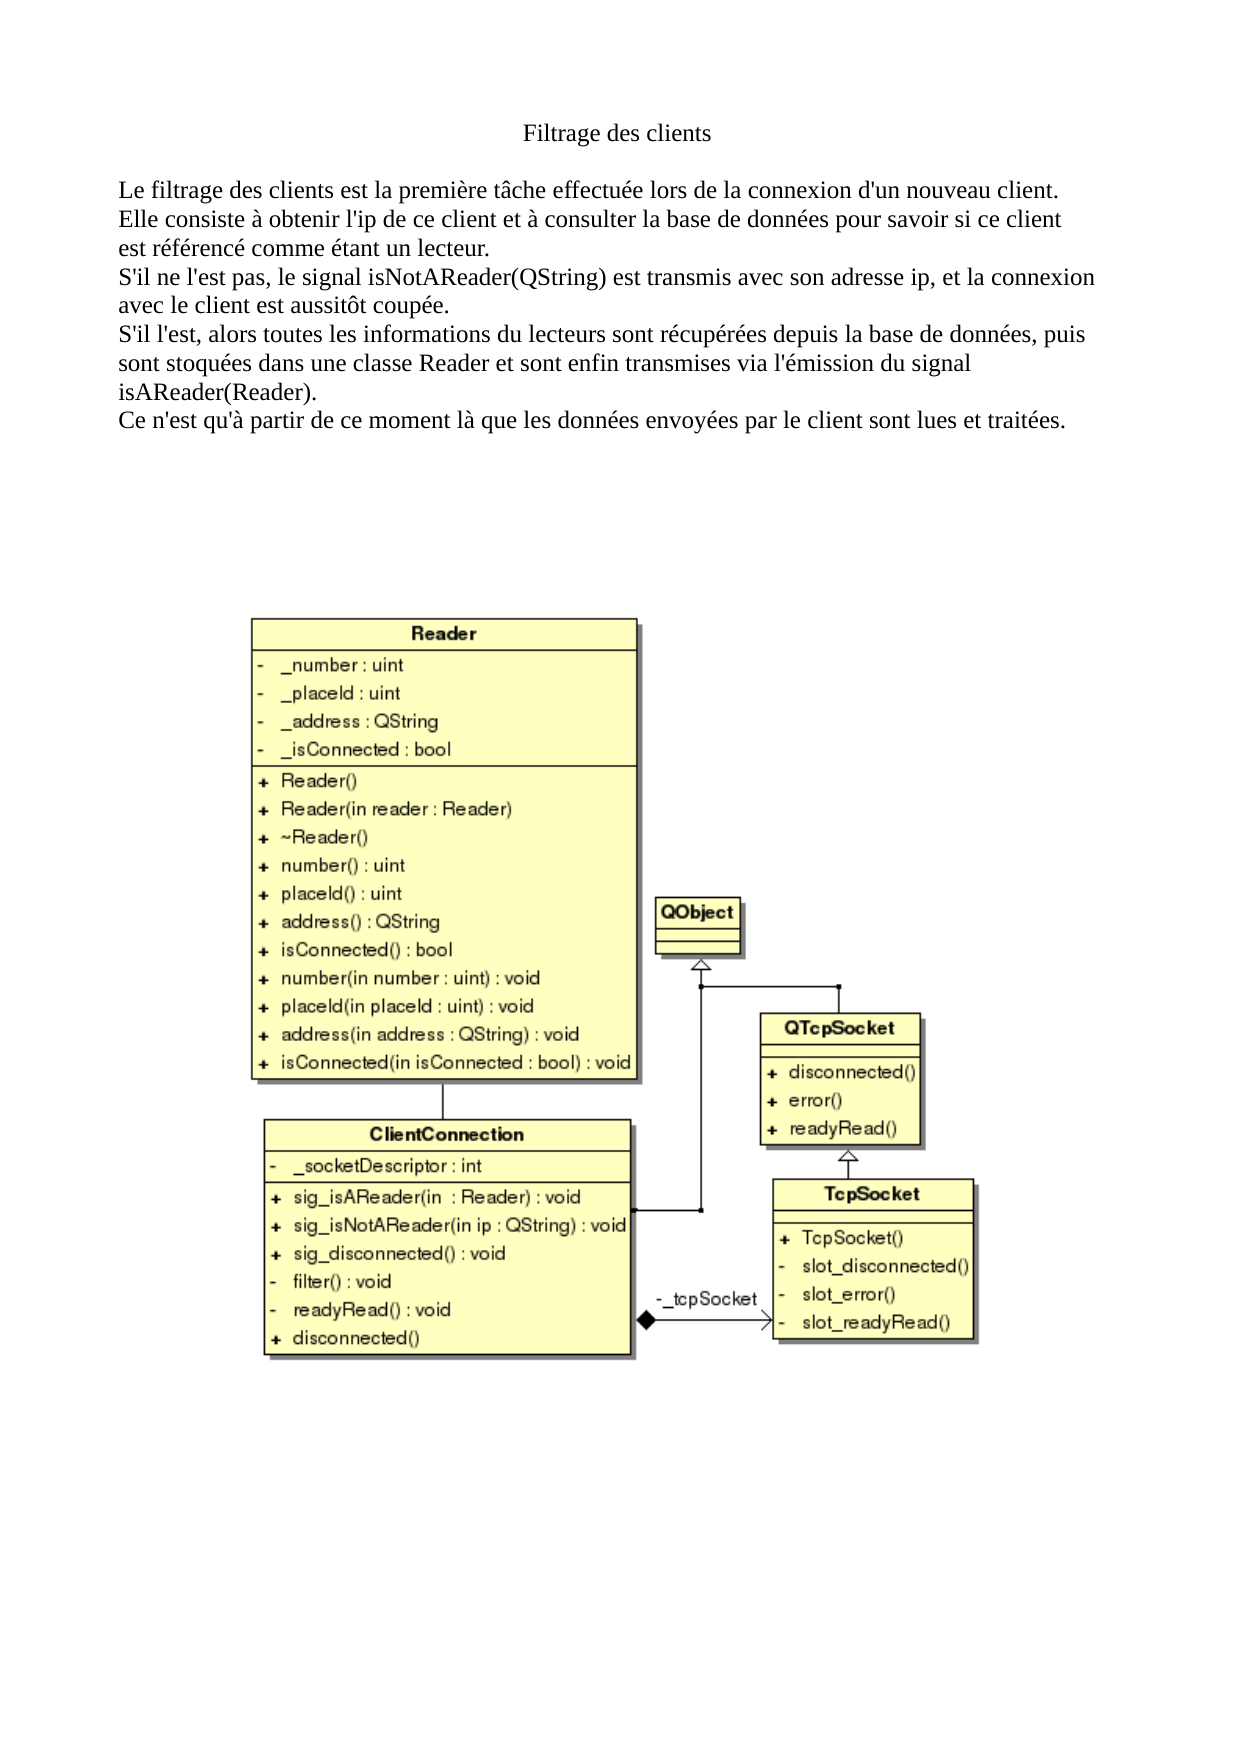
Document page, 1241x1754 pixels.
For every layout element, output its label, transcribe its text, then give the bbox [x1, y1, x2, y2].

text Le filtrage des clients est la première tâche effectuée lors de la connexion d'un nouveau client. [118, 176, 1122, 204]
text est référencé comme étant un lecteur. [118, 233, 1122, 262]
picture [242, 610, 998, 1379]
text Filtrage des clients [118, 118, 1122, 147]
text S'il l'est, alors toutes les informations du lecteurs sont récupérées depuis la base de données, puis sont stoquées dans une classe Reader et sont enfin transmises via l'émission du signal isAReader(Reader). [118, 319, 1122, 406]
text Elle consiste à obtenir l'ip de ce client et à consulter la base de données pour savoir si ce client [118, 204, 1122, 233]
text Ce n'est qu'à partir de ce moment là que les données envoyées par le client sont lues et traitées. [118, 406, 1122, 434]
text S'il ne l'est pas, le signal isNotAReader(QString) est transmis avec son adresse ip, et la connexion avec le client est aussitôt coupée. [118, 262, 1122, 319]
